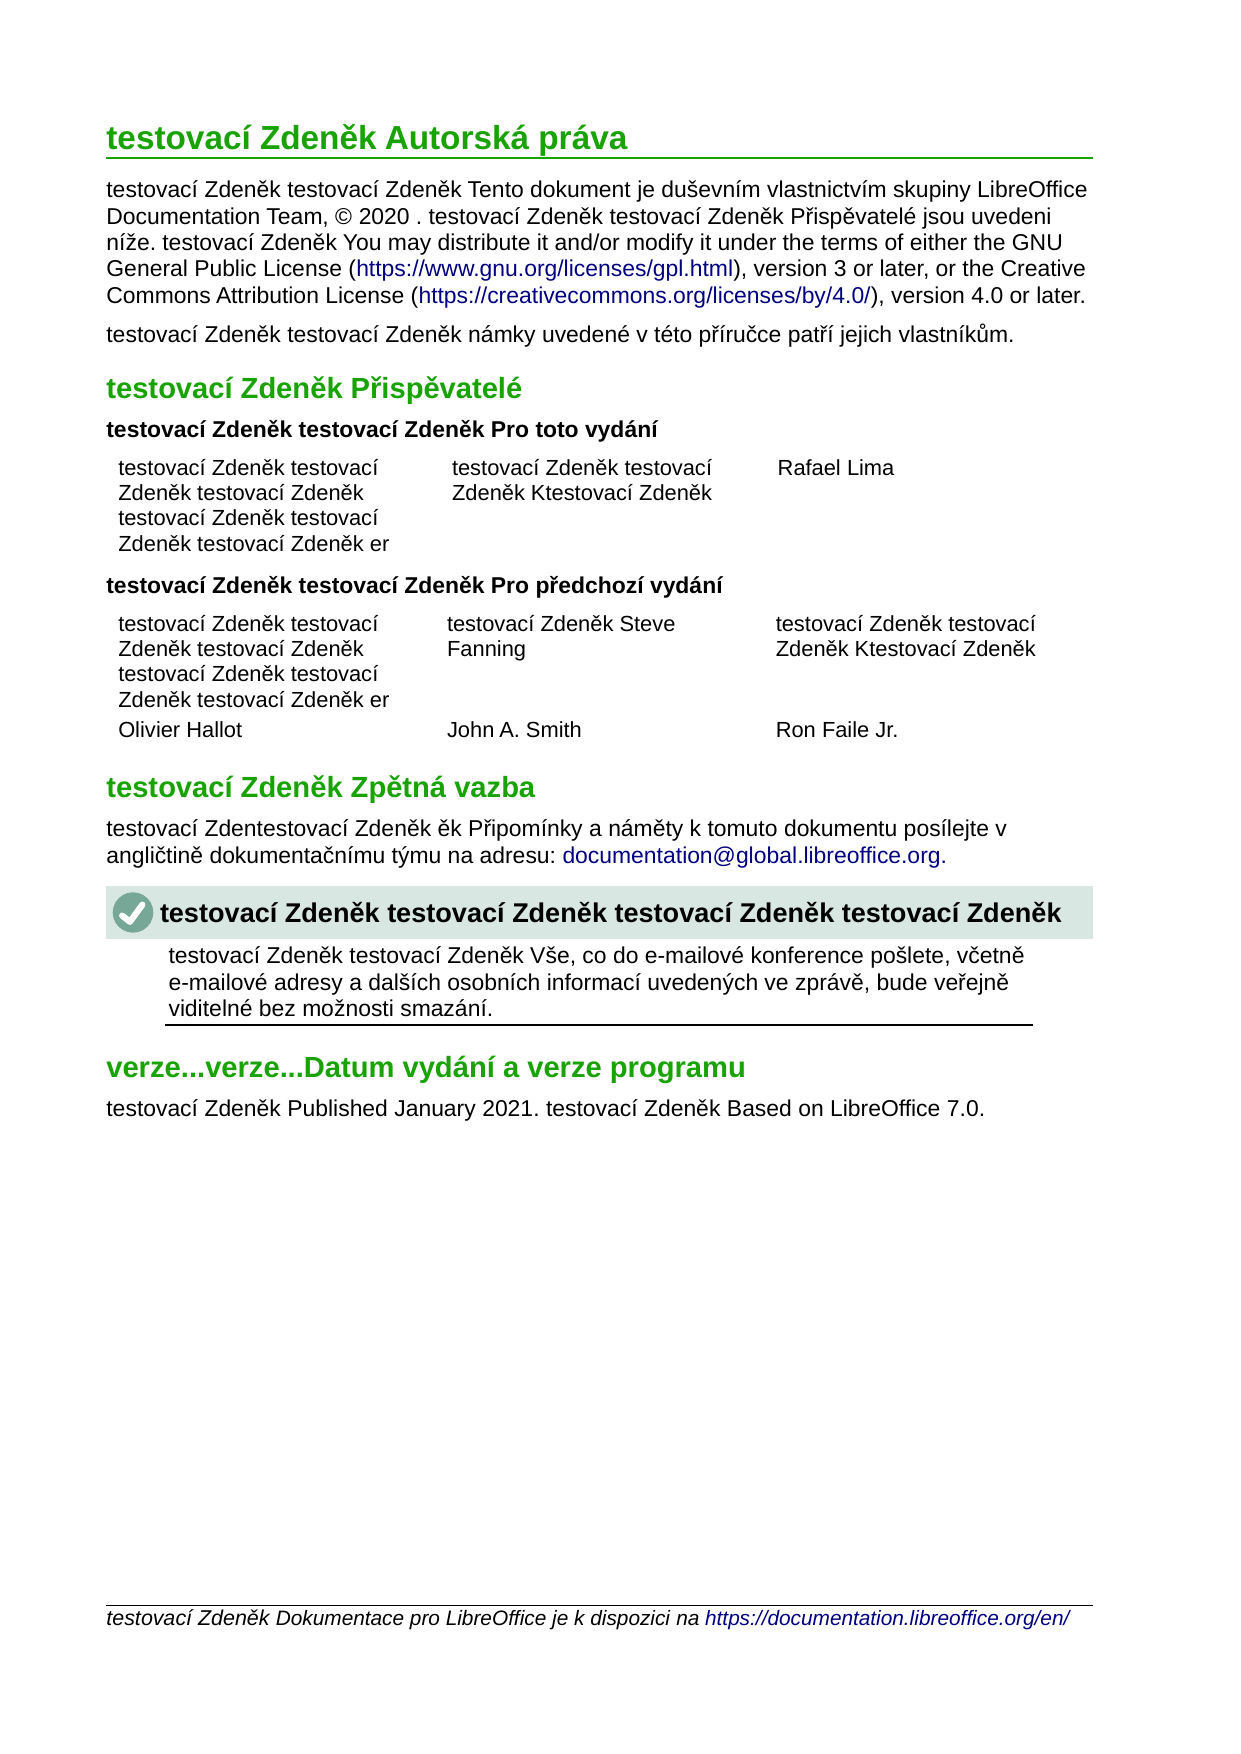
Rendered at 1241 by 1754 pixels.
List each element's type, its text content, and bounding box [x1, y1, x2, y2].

subtitle testovací Zdeněk Zpětná vazba [106, 770, 1093, 803]
table_cell Olivier Hallot [106, 716, 435, 746]
subtitle testovací Zdeněk testovací Zdeněk testovací Zdeněk testovací Zdeněk [106, 886, 1093, 939]
subtitle verze...verze...Datum vydání a verze programu [106, 1050, 1093, 1083]
text testovací Zdeněk testovací Zdeněk Tento dokument je duševním vlastnictvím skupiny LibreOffice Documentation Team, © 2020 . testovací Zdeněk testovací Zdeněk Přispěvatelé jsou uvedeni níže. testovací Zdeněk You may distribute it and/or modify it under the terms of either the GNU General Public License (https://www.gnu.org/licenses/gpl.html), version 3 or later, or the Creative Commons Attribution License (https://creativecommons.org/licenses/by/4.0/), version 4.0 or later. [106, 176, 1093, 308]
text testovací Zdentestovací Zdeněk ěk Připomínky a náměty k tomuto dokumentu posílejte v angličtině dokumentačnímu týmu na adresu: documentation@global.libreoffice.org. [106, 815, 1093, 868]
table_header testovací Zdeněk testovací Zdeněk testovací Zdeněk testovací Zdeněk testovací Zdeněk testovací Zdeněk er [106, 611, 435, 716]
text testovací Zdeněk testovací Zdeněk námky uvedené v této příručce patří jejich vlastníkům. [106, 321, 1093, 347]
text testovací Zdeněk testovací Zdeněk Pro toto vydání [106, 416, 1093, 442]
table_header Rafael Lima [766, 455, 1093, 560]
subtitle testovací Zdeněk Autorská práva [106, 118, 1093, 157]
table_cell John A. Smith [435, 716, 764, 746]
subtitle testovací Zdeněk Přispěvatelé [106, 371, 1093, 404]
table_header testovací Zdeněk testovací Zdeněk Ktestovací Zdeněk [764, 611, 1093, 716]
text testovací Zdeněk Published January 2021. testovací Zdeněk Based on LibreOffice 7.0. [106, 1095, 1093, 1122]
table_header testovací Zdeněk testovací Zdeněk testovací Zdeněk testovací Zdeněk testovací Zdeněk testovací Zdeněk er [106, 455, 440, 560]
table_header testovací Zdeněk testovací Zdeněk Ktestovací Zdeněk [440, 455, 766, 560]
text testovací Zdeněk testovací Zdeněk Pro předchozí vydání [106, 572, 1093, 598]
table_header testovací Zdeněk Steve Fanning [435, 611, 764, 716]
text testovací Zdeněk testovací Zdeněk Vše, co do e-mailové konference pošlete, včetně e-mailové adresy a dalších osobních informací uvedených ve zprávě, bude veřejně viditelné bez možnosti smazání. [165, 939, 1033, 1024]
table_cell Ron Faile Jr. [764, 716, 1093, 746]
